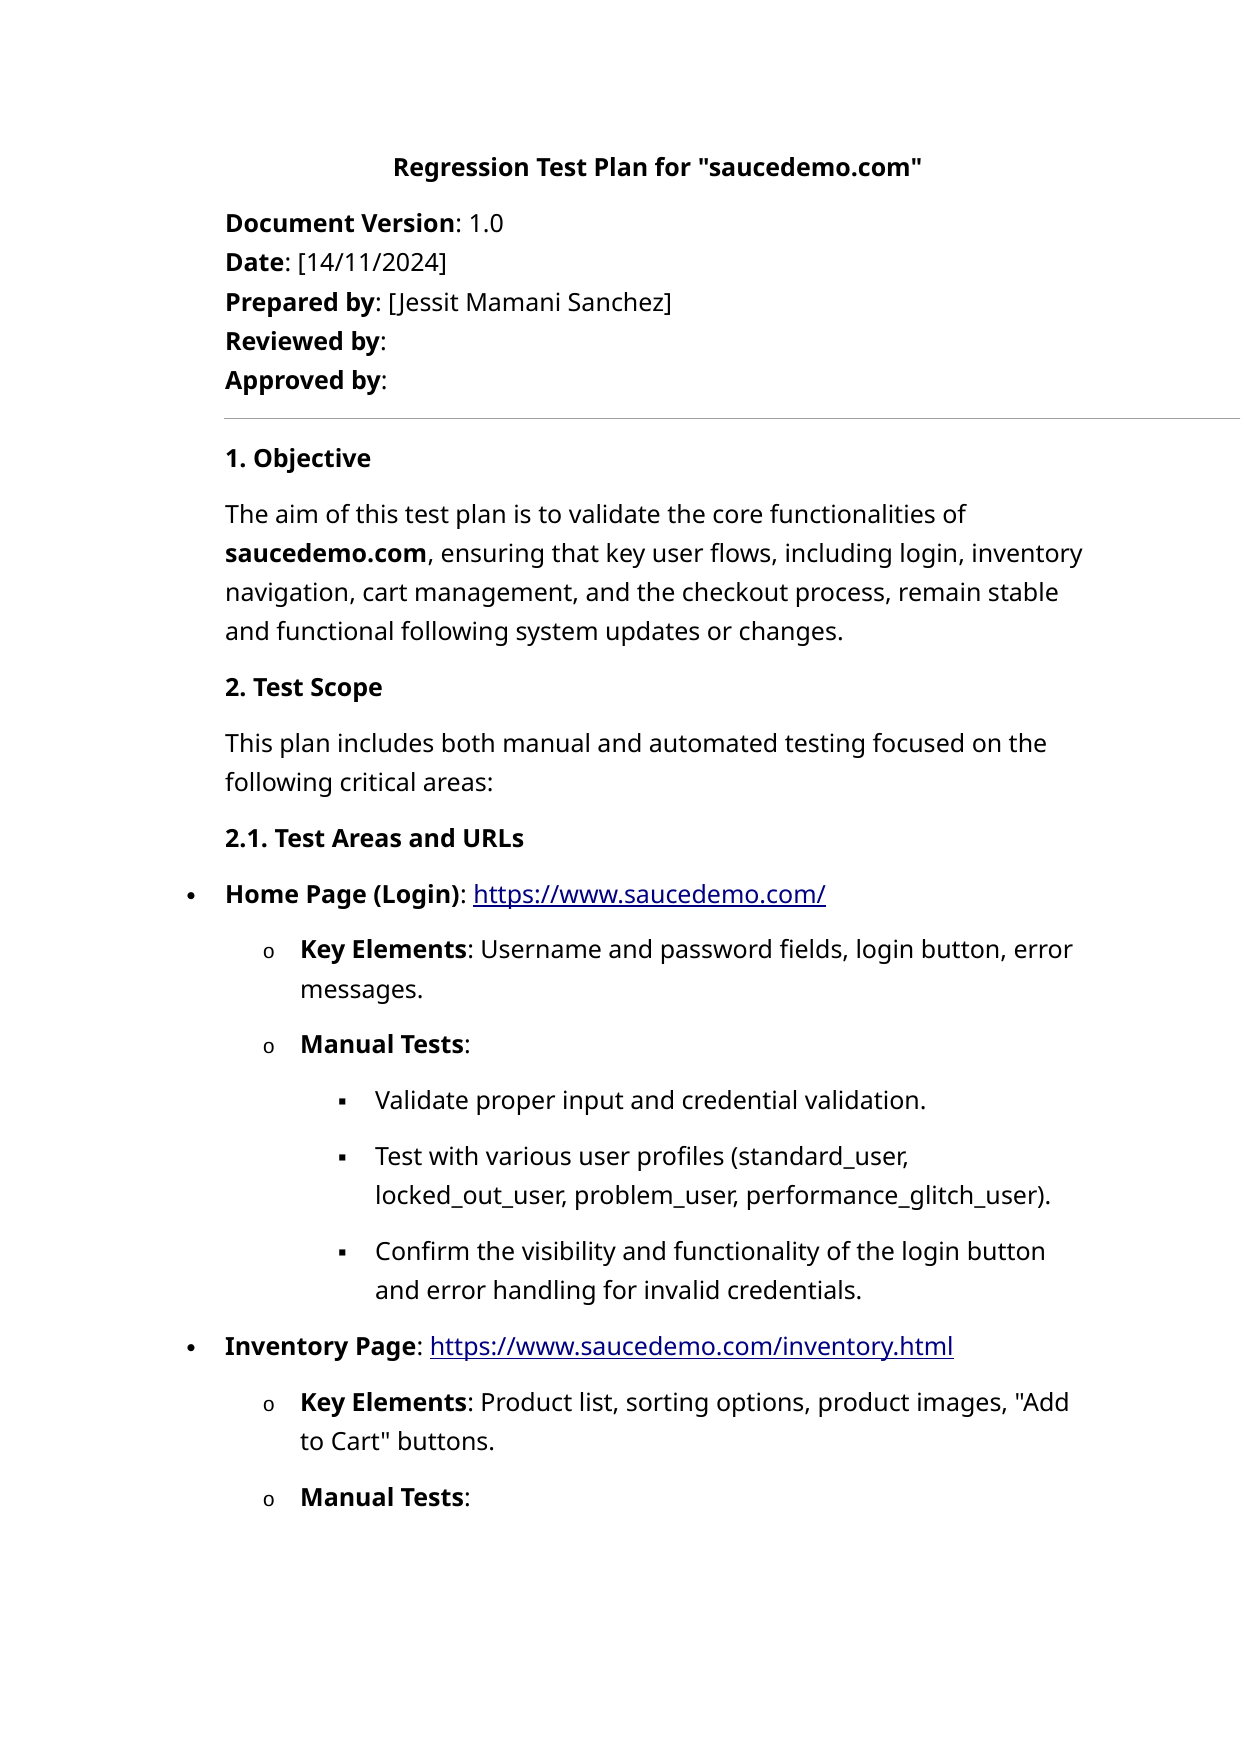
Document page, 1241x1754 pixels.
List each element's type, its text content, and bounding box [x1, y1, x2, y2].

list Home Page (Login): https://www.saucedemo.com/ [187, 876, 1090, 910]
list Inventory Page: https://www.saucedemo.com/inventory.html [187, 1329, 1090, 1363]
text This plan includes both manual and automated testing focused on the following critical areas: [225, 725, 1090, 799]
text The aim of this test plan is to validate the core functionalities of saucedemo.com, ensuring that key user flows, including login, inventory navigation, cart management, and the checkout process, remain stable and functional following system updates or changes. [225, 496, 1090, 648]
list Manual Tests: [262, 1027, 1090, 1061]
text 2. Test Scope [225, 669, 1090, 704]
text Document Version: 1.0 Date: [14/11/2024] Prepared by: [Jessit Mamani Sanchez] Reviewed by: Approved by: [225, 206, 1090, 397]
text Regression Test Plan for "saucedemo.com" [225, 150, 1090, 184]
list Key Elements: Username and password fields, login button, error messages. [262, 932, 1090, 1005]
list Key Elements: Product list, sorting options, product images, "Add to Cart" buttons. [262, 1384, 1090, 1458]
list Test with various user profiles (standard_user, locked_out_user, problem_user, performance_glitch_user). [337, 1139, 1090, 1212]
text 1. Objective [225, 440, 1090, 474]
list Manual Tests: [262, 1479, 1090, 1514]
text 2.1. Test Areas and URLs [225, 820, 1090, 854]
list Confirm the visibility and functionality of the login button and error handling for invalid credentials. [337, 1234, 1090, 1307]
list Validate proper input and credential validation. [337, 1083, 1090, 1117]
